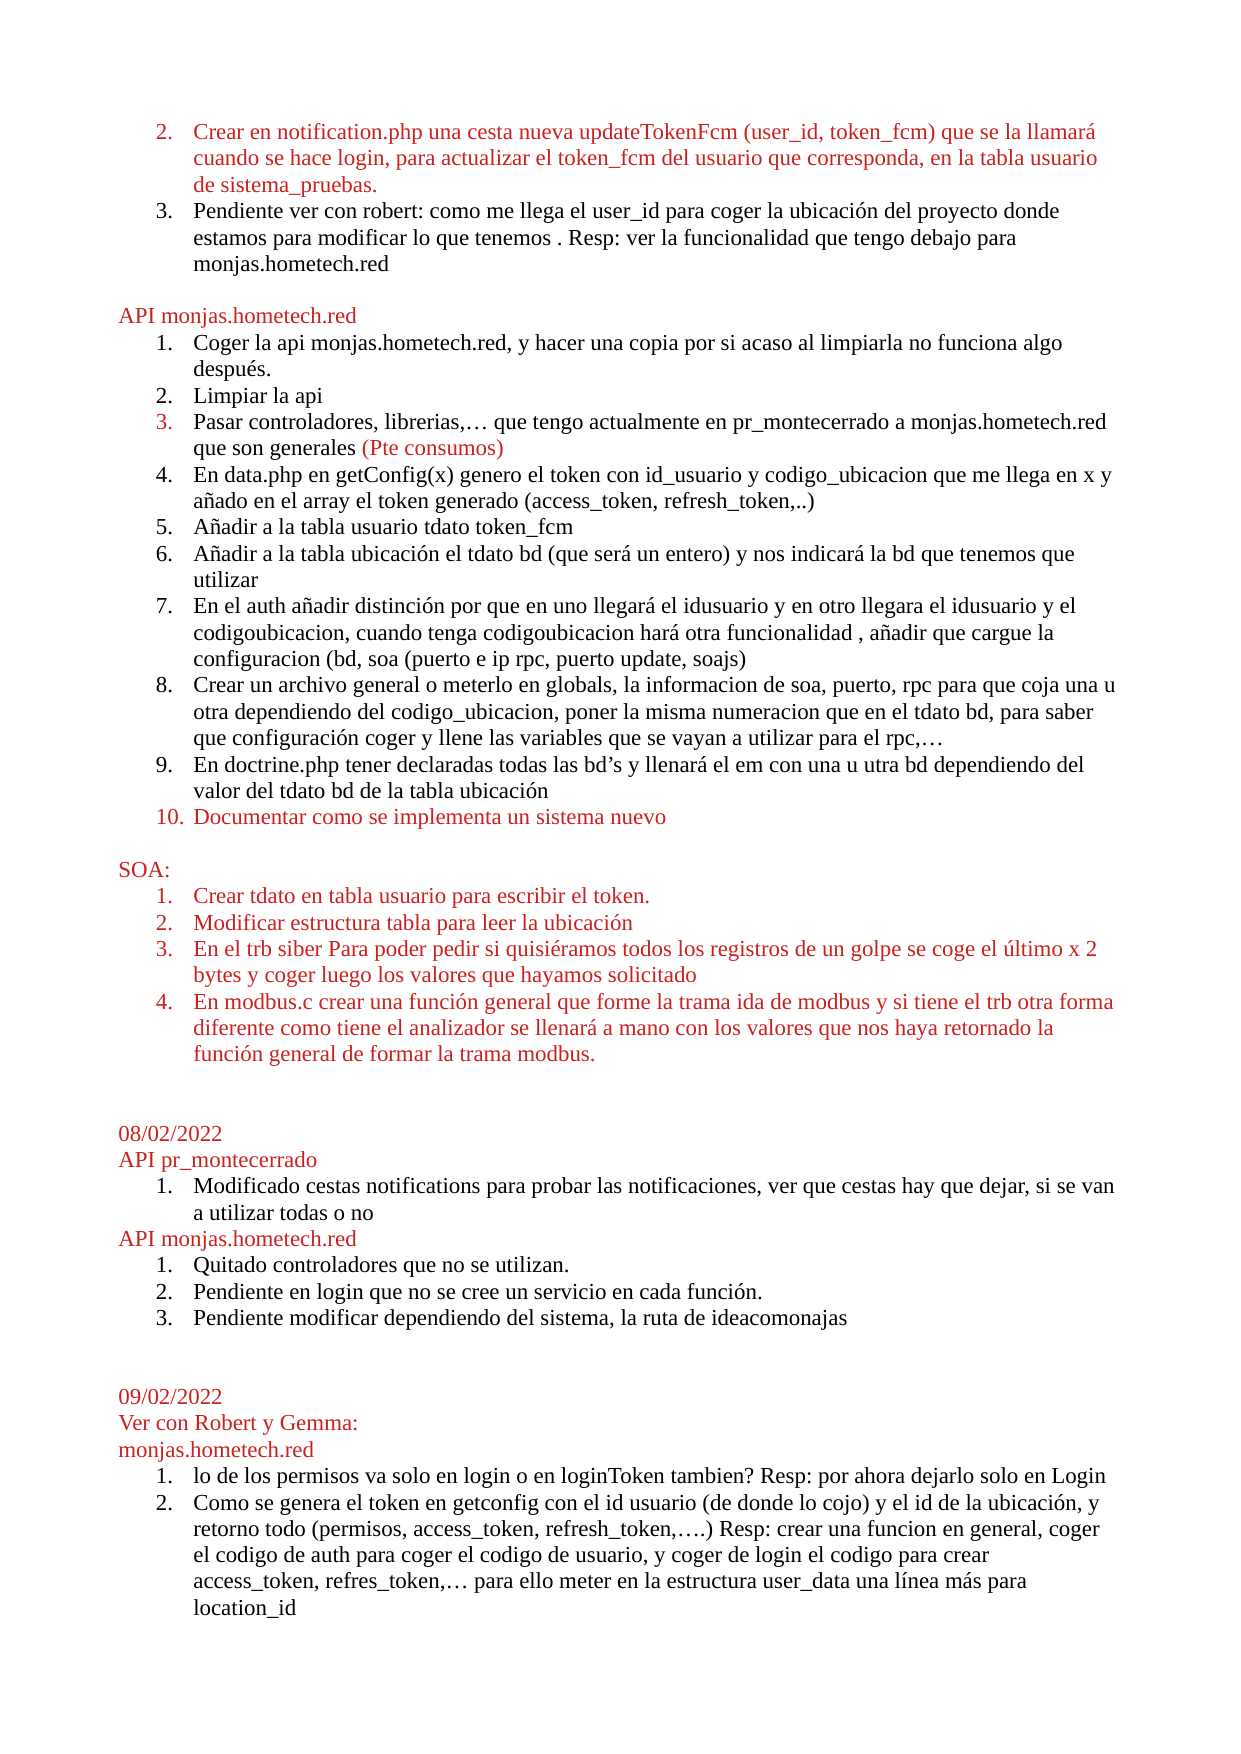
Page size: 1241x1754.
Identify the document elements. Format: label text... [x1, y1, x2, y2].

list Documentar como se implementa un sistema nuevo [156, 803, 1122, 830]
list Como se genera el token en getconfig con el id usuario (de donde lo cojo) y el id de la ubicación, y retorno todo (permisos, access_token, refresh_token,….) Resp: crear una funcion en general, coger el codigo de auth para coger el codigo de usuario, y coger de login el codigo para crear access_token, refres_token,… para ello meter en la estructura user_data una línea más para location_id [156, 1488, 1122, 1620]
list lo de los permisos va solo en login o en loginToken tambien? Resp: por ahora dejarlo solo en Login [156, 1462, 1122, 1488]
list Pendiente en login que no se cree un servicio en cada función. [156, 1278, 1122, 1304]
list Pendiente modificar dependiendo del sistema, la ruta de ideacomonajas [156, 1304, 1122, 1330]
list Pasar controladores, librerias,… que tengo actualmente en pr_montecerrado a monjas.hometech.red que son generales (Pte consumos) [156, 408, 1122, 461]
list Coger la api monjas.hometech.red, y hacer una copia por si acaso al limpiarla no funciona algo después. [156, 329, 1122, 382]
list Añadir a la tabla usuario tdato token_fcm [156, 513, 1122, 540]
text 08/02/2022 [118, 1119, 1122, 1146]
list Crear un archivo general o meterlo en globals, la informacion de soa, puerto, rpc para que coja una u otra dependiendo del codigo_ubicacion, poner la misma numeracion que en el tdato bd, para saber que configuración coger y llene las variables que se vayan a utilizar para el rpc,… [156, 672, 1122, 751]
list Añadir a la tabla ubicación el tdato bd (que será un entero) y nos indicará la bd que tenemos que utilizar [156, 540, 1122, 592]
list Quitado controladores que no se utilizan. [156, 1251, 1122, 1278]
text SOA: [118, 856, 1122, 882]
list En doctrine.php tener declaradas todas las bd’s y llenará el em con una u utra bd dependiendo del valor del tdato bd de la tabla ubicación [156, 751, 1122, 803]
list En data.php en getConfig(x) genero el token con id_usuario y codigo_ubicacion que me llega en x y añado en el array el token generado (access_token, refresh_token,..) [156, 461, 1122, 513]
text monjas.hometech.red [118, 1436, 1122, 1462]
list Crear en notification.php una cesta nueva updateTokenFcm (user_id, token_fcm) que se la llamará cuando se hace login, para actualizar el token_fcm del usuario que corresponda, en la tabla usuario de sistema_pruebas. [156, 118, 1122, 197]
list En el trb siber Para poder pedir si quisiéramos todos los registros de un golpe se coge el último x 2 bytes y coger luego los valores que hayamos solicitado [156, 935, 1122, 988]
list Modificado cestas notifications para probar las notificaciones, ver que cestas hay que dejar, si se van a utilizar todas o no [156, 1172, 1122, 1225]
text API monjas.hometech.red [118, 1225, 1122, 1251]
text 09/02/2022 [118, 1383, 1122, 1409]
text API pr_montecerrado [118, 1146, 1122, 1172]
list Modificar estructura tabla para leer la ubicación [156, 909, 1122, 935]
list En modbus.c crear una función general que forme la trama ida de modbus y si tiene el trb otra forma diferente como tiene el analizador se llenará a mano con los valores que nos haya retornado la función general de formar la trama modbus. [156, 988, 1122, 1067]
text API monjas.hometech.red [118, 303, 1122, 329]
list Limpiar la api [156, 382, 1122, 408]
list Pendiente ver con robert: como me llega el user_id para coger la ubicación del proyecto donde estamos para modificar lo que tenemos . Resp: ver la funcionalidad que tengo debajo para monjas.hometech.red [156, 197, 1122, 276]
list En el auth añadir distinción por que en uno llegará el idusuario y en otro llegara el idusuario y el codigoubicacion, cuando tenga codigoubicacion hará otra funcionalidad , añadir que cargue la configuracion (bd, soa (puerto e ip rpc, puerto update, soajs) [156, 592, 1122, 672]
list Crear tdato en tabla usuario para escribir el token. [156, 882, 1122, 909]
text Ver con Robert y Gemma: [118, 1409, 1122, 1436]
